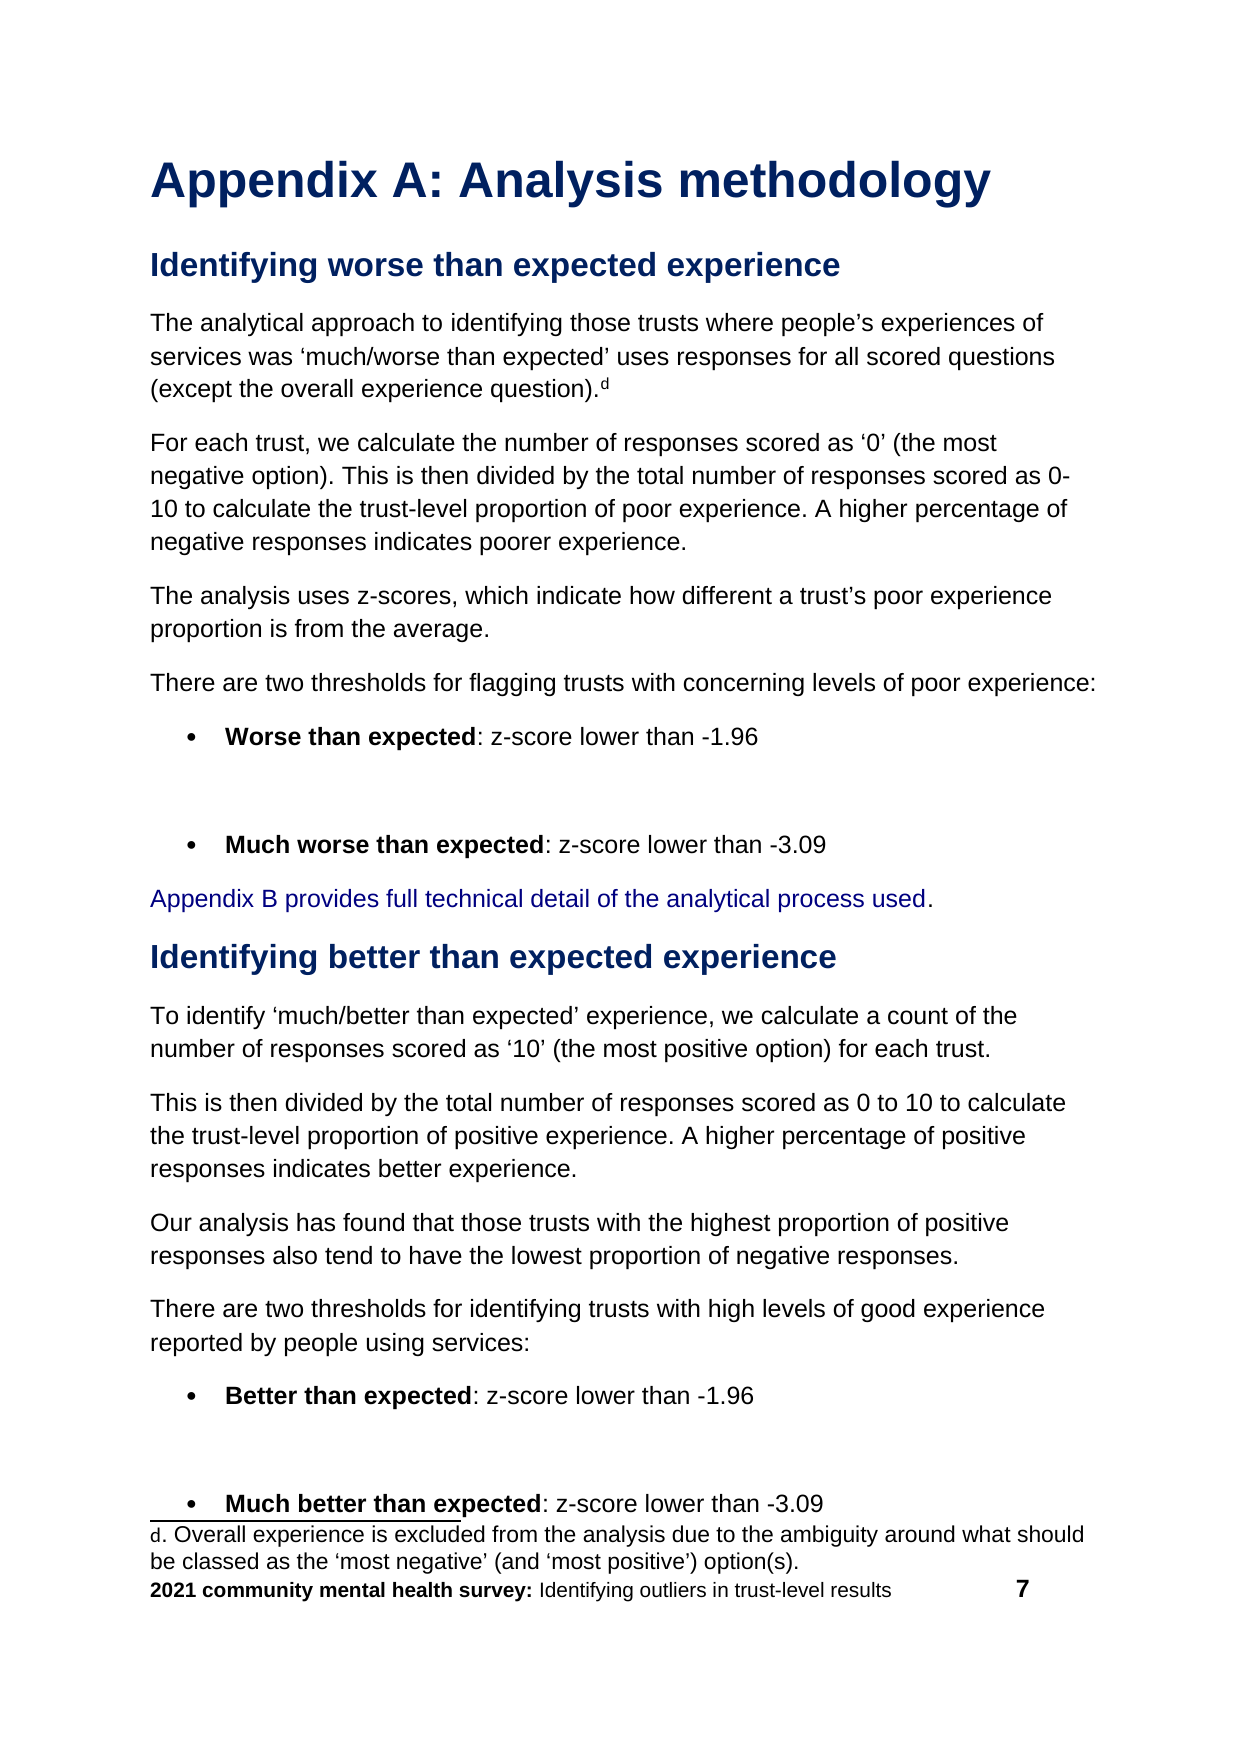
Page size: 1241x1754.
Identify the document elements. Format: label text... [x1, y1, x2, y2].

text Identifying better than expected experience [150, 937, 1090, 976]
text There are two thresholds for flagging trusts with concerning levels of poor experience: [150, 668, 1110, 697]
text This is then divided by the total number of responses scored as 0 to 10 to calculate the trust-level proportion of positive experience. A higher percentage of positive responses indicates better experience. [150, 1088, 1090, 1182]
text Appendix B provides full technical detail of the analytical process used. [150, 883, 1090, 912]
text Our analysis has found that those trusts with the highest proportion of positive responses also tend to have the lowest proportion of negative responses. [150, 1208, 1090, 1269]
list Better than expected: z-score lower than -1.96 [187, 1381, 1090, 1410]
text Identifying worse than expected experience [150, 245, 1090, 283]
list Worse than expected: z-score lower than -1.96 [187, 722, 1090, 751]
text For each trust, we calculate the number of responses scored as ‘0’ (the most negative option). This is then divided by the total number of responses scored as 0-10 to calculate the trust-level proportion of poor experience. A higher percentage of negative responses indicates poorer experience. [150, 428, 1090, 556]
text The analytical approach to identifying those trusts where people’s experiences of services was ‘much/worse than expected’ uses responses for all scored questions (except the overall experience question). [150, 308, 1090, 403]
text There are two thresholds for identifying trusts with high levels of good experience reported by people using services: [150, 1294, 1090, 1356]
list Much better than expected: z-score lower than -3.09 [187, 1489, 1090, 1518]
text . Overall experience is excluded from the analysis due to the ambiguity around what should be classed as the ‘most negative’ (and ‘most positive’) option(s). [150, 1521, 1090, 1574]
text The analysis uses z-scores, which indicate how different a trust’s poor experience proportion is from the average. [150, 581, 1090, 643]
list Much worse than expected: z-score lower than -3.09 [187, 830, 1090, 858]
text To identify ‘much/better than expected’ experience, we calculate a count of the number of responses scored as ‘10’ (the most positive option) for each trust. [150, 1001, 1090, 1063]
subtitle Appendix A: Analysis methodology [150, 150, 1090, 207]
